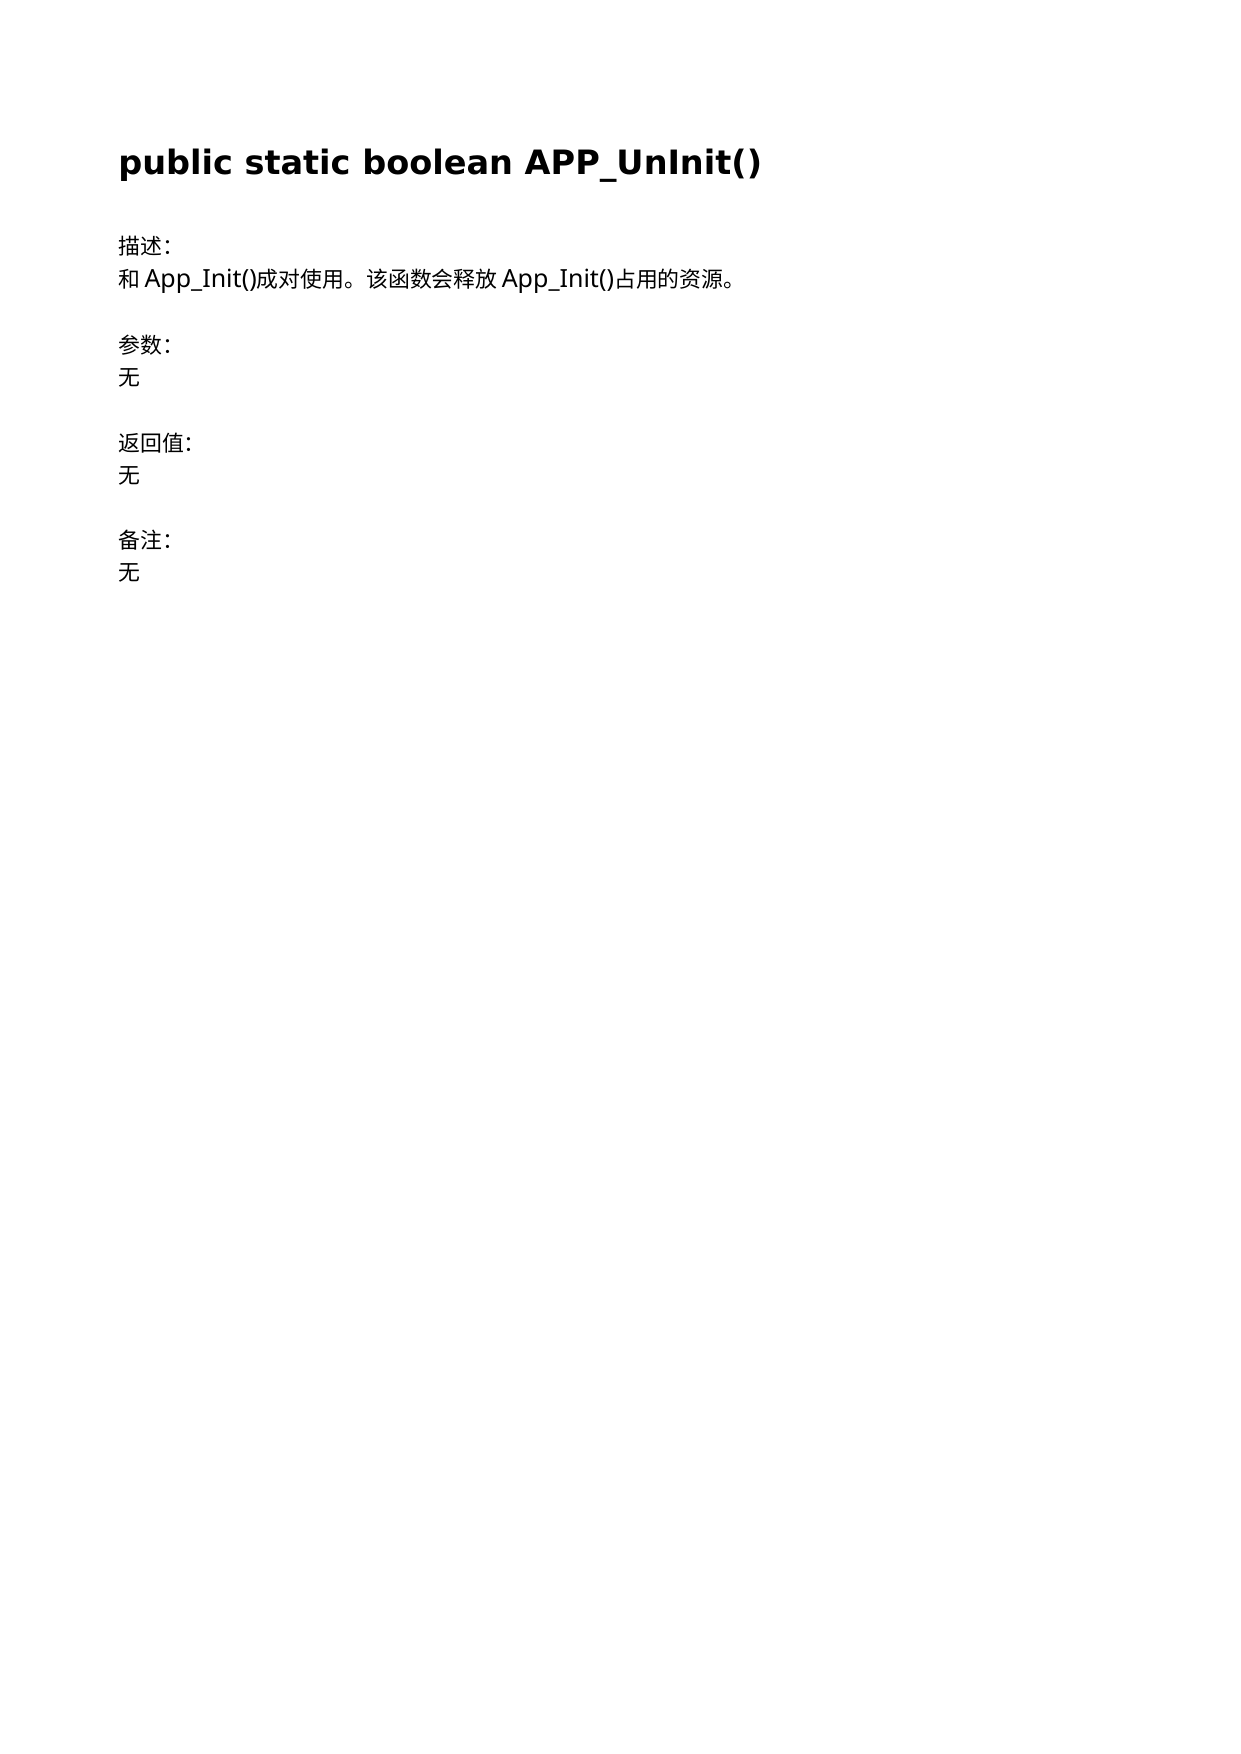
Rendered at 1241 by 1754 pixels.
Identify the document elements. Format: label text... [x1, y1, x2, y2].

subtitle public static boolean APP_UnInit() [118, 143, 1122, 182]
text 描述： 和App_Init()成对使用。该函数会释放App_Init()占用的资源。 参数： 无 返回值： 无 备注： 无 [118, 195, 1122, 587]
